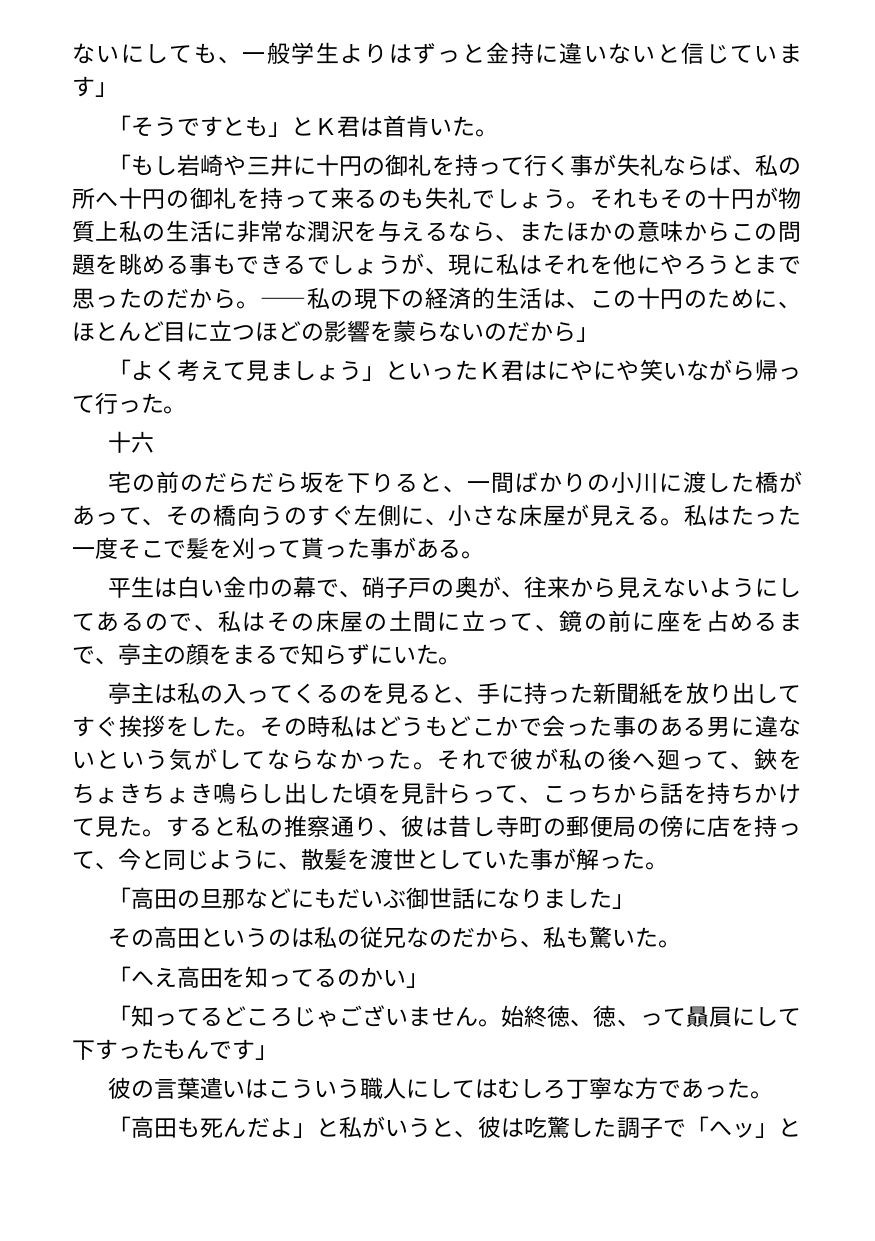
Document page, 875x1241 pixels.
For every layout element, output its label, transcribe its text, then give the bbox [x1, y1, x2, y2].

text 十六 [72, 425, 802, 458]
text 平生は白い金巾の幕で、硝子戸の奥が、往来から見えないようにしてあるので、私はその床屋の土間に立って、鏡の前に座を占めるまで、亭主の顔をまるで知らずにいた。 [72, 570, 802, 670]
text その高田というのは私の従兄なのだから、私も驚いた。 [72, 920, 802, 953]
text 「そうですとも」とＫ君は首肯いた。 [72, 108, 802, 142]
text 「へえ高田を知ってるのかい」 [72, 959, 802, 993]
text 「知ってるどころじゃございません。始終徳、徳、って贔屓にして下すったもんです」 [72, 998, 802, 1065]
text 「もし岩崎や三井に十円の御礼を持って行く事が失礼ならば、私の所へ十円の御礼を持って来るのも失礼でしょう。それもその十円が物質上私の生活に非常な潤沢を与えるなら、またほかの意味からこの問題を眺める事もできるでしょうが、現に私はそれを他にやろうとまで思ったのだから。――私の現下の経済的生活は、この十円のために、ほとんど目に立つほどの影響を蒙らないのだから」 [72, 148, 802, 347]
text 「高田も死んだよ」と私がいうと、彼は吃驚した調子で「へッ」と [72, 1110, 802, 1143]
text 彼の言葉遣いはこういう職人にしてはむしろ丁寧な方であった。 [72, 1071, 802, 1104]
text 亭主は私の入ってくるのを見ると、手に持った新聞紙を放り出してすぐ挨拶をした。その時私はどうもどこかで会った事のある男に違ないという気がしてならなかった。それで彼が私の後へ廻って、鋏をちょきちょき鳴らし出した頃を見計らって、こっちから話を持ちかけて見た。すると私の推察通り、彼は昔し寺町の郵便局の傍に店を持って、今と同じように、散髪を渡世としていた事が解った。 [72, 676, 802, 875]
text 「よく考えて見ましょう」といったＫ君はにやにや笑いながら帰って行った。 [72, 353, 802, 419]
text ないにしても、一般学生よりはずっと金持に違いないと信じています」 [72, 36, 802, 102]
text 「高田の旦那などにもだいぶ御世話になりました」 [72, 881, 802, 914]
text 宅の前のだらだら坂を下りると、一間ばかりの小川に渡した橋があって、その橋向うのすぐ左側に、小さな床屋が見える。私はたった一度そこで髪を刈って貰った事がある。 [72, 464, 802, 564]
